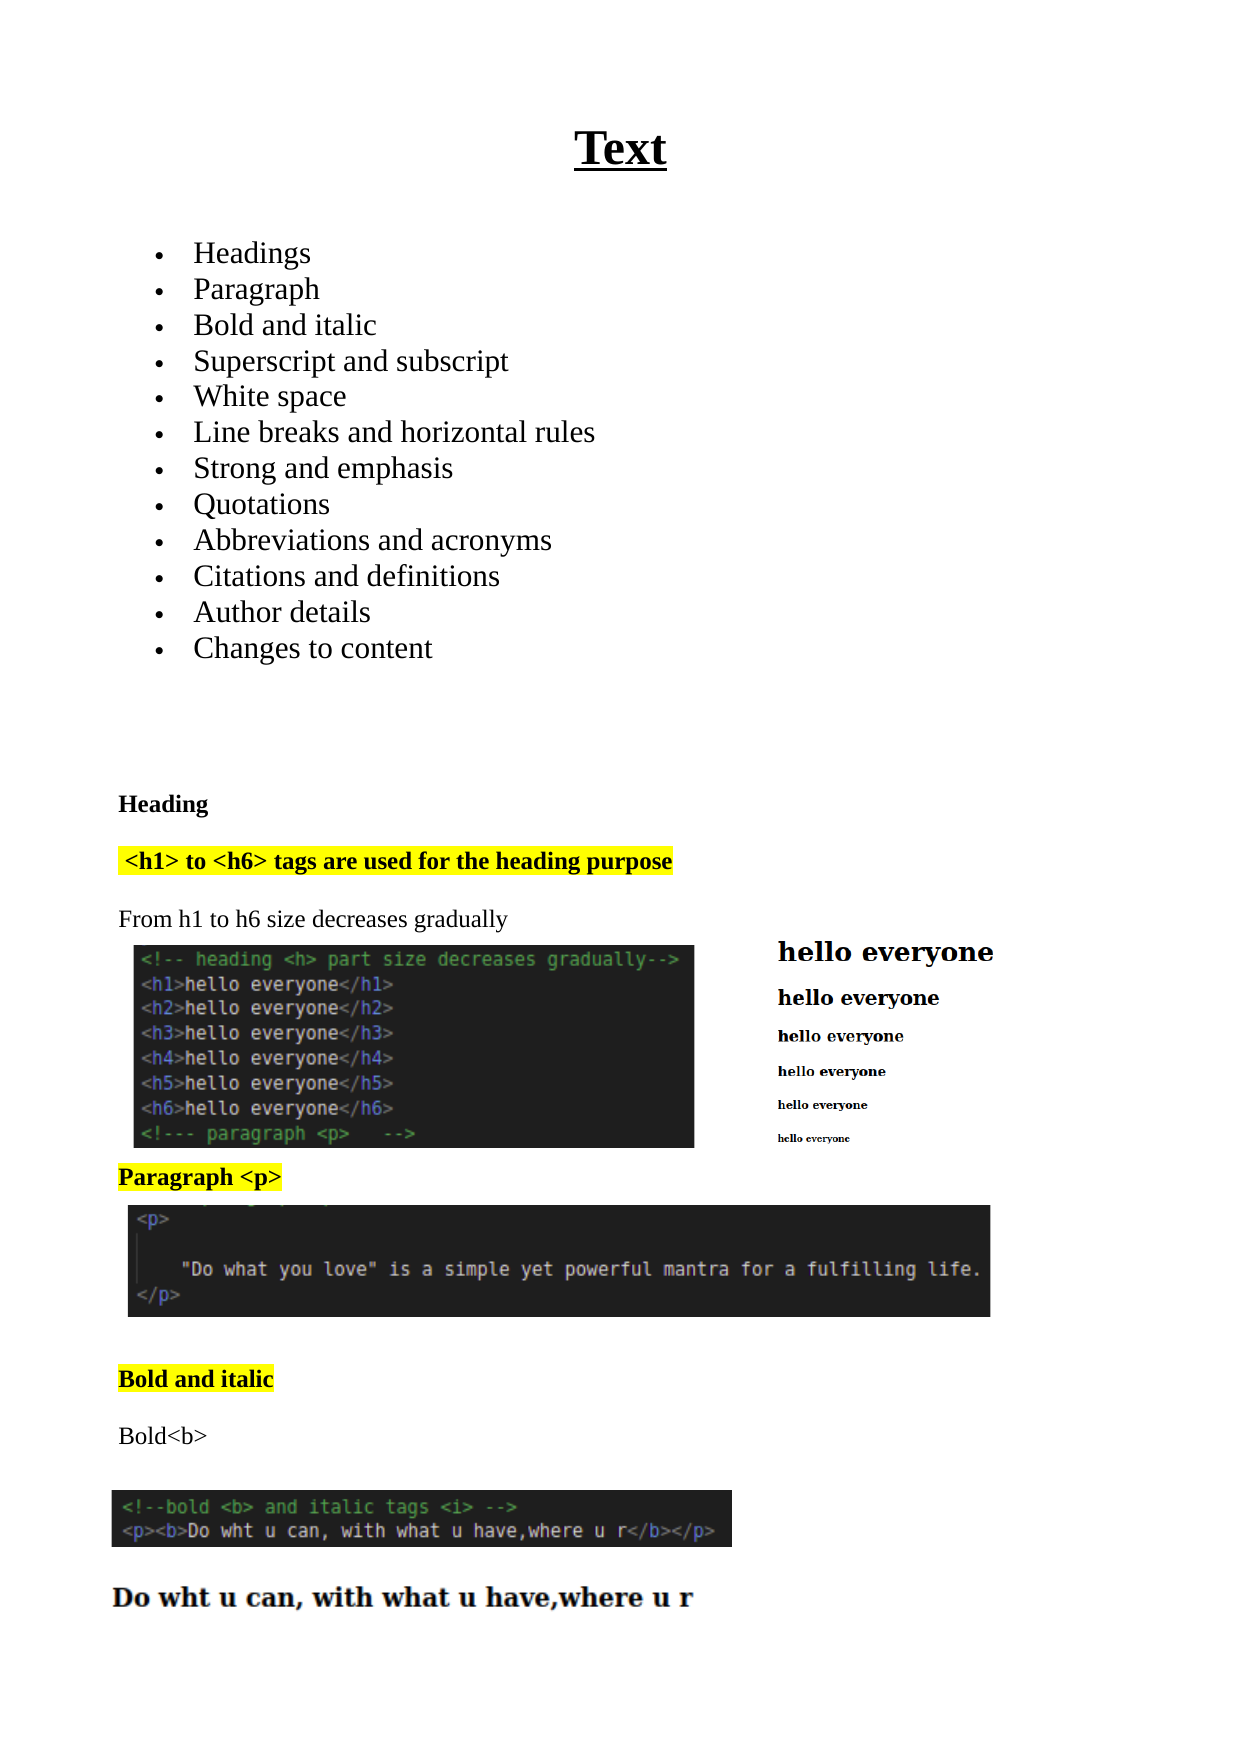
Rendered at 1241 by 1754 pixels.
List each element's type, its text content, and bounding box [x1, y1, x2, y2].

subtitle Text [118, 118, 1122, 176]
list Abbreviations and acronyms [156, 521, 1122, 557]
picture [112, 1574, 703, 1618]
picture [774, 936, 1002, 1148]
list Bold and italic [156, 306, 1122, 342]
list Strong and emphasis [156, 449, 1122, 486]
picture [111, 1490, 732, 1547]
list Line breaks and horizontal rules [156, 414, 1122, 449]
list Changes to content [156, 629, 1122, 665]
list Citations and definitions [156, 557, 1122, 593]
list Paragraph [156, 270, 1122, 306]
list Quotations [156, 486, 1122, 521]
picture [127, 1205, 991, 1317]
list White space [156, 378, 1122, 414]
text Bold and italic [118, 1364, 1122, 1392]
text Bold<b> [118, 1421, 1122, 1450]
list Headings [156, 234, 1122, 270]
text Paragraph <p> [118, 1162, 1122, 1191]
text From h1 to h6 size decreases gradually [118, 904, 1122, 932]
text <h1> to <h6> tags are used for the heading purpose [118, 846, 1122, 875]
picture [133, 945, 695, 1148]
list Superscript and subscript [156, 342, 1122, 378]
list Author details [156, 593, 1122, 629]
text Heading [118, 789, 1122, 817]
